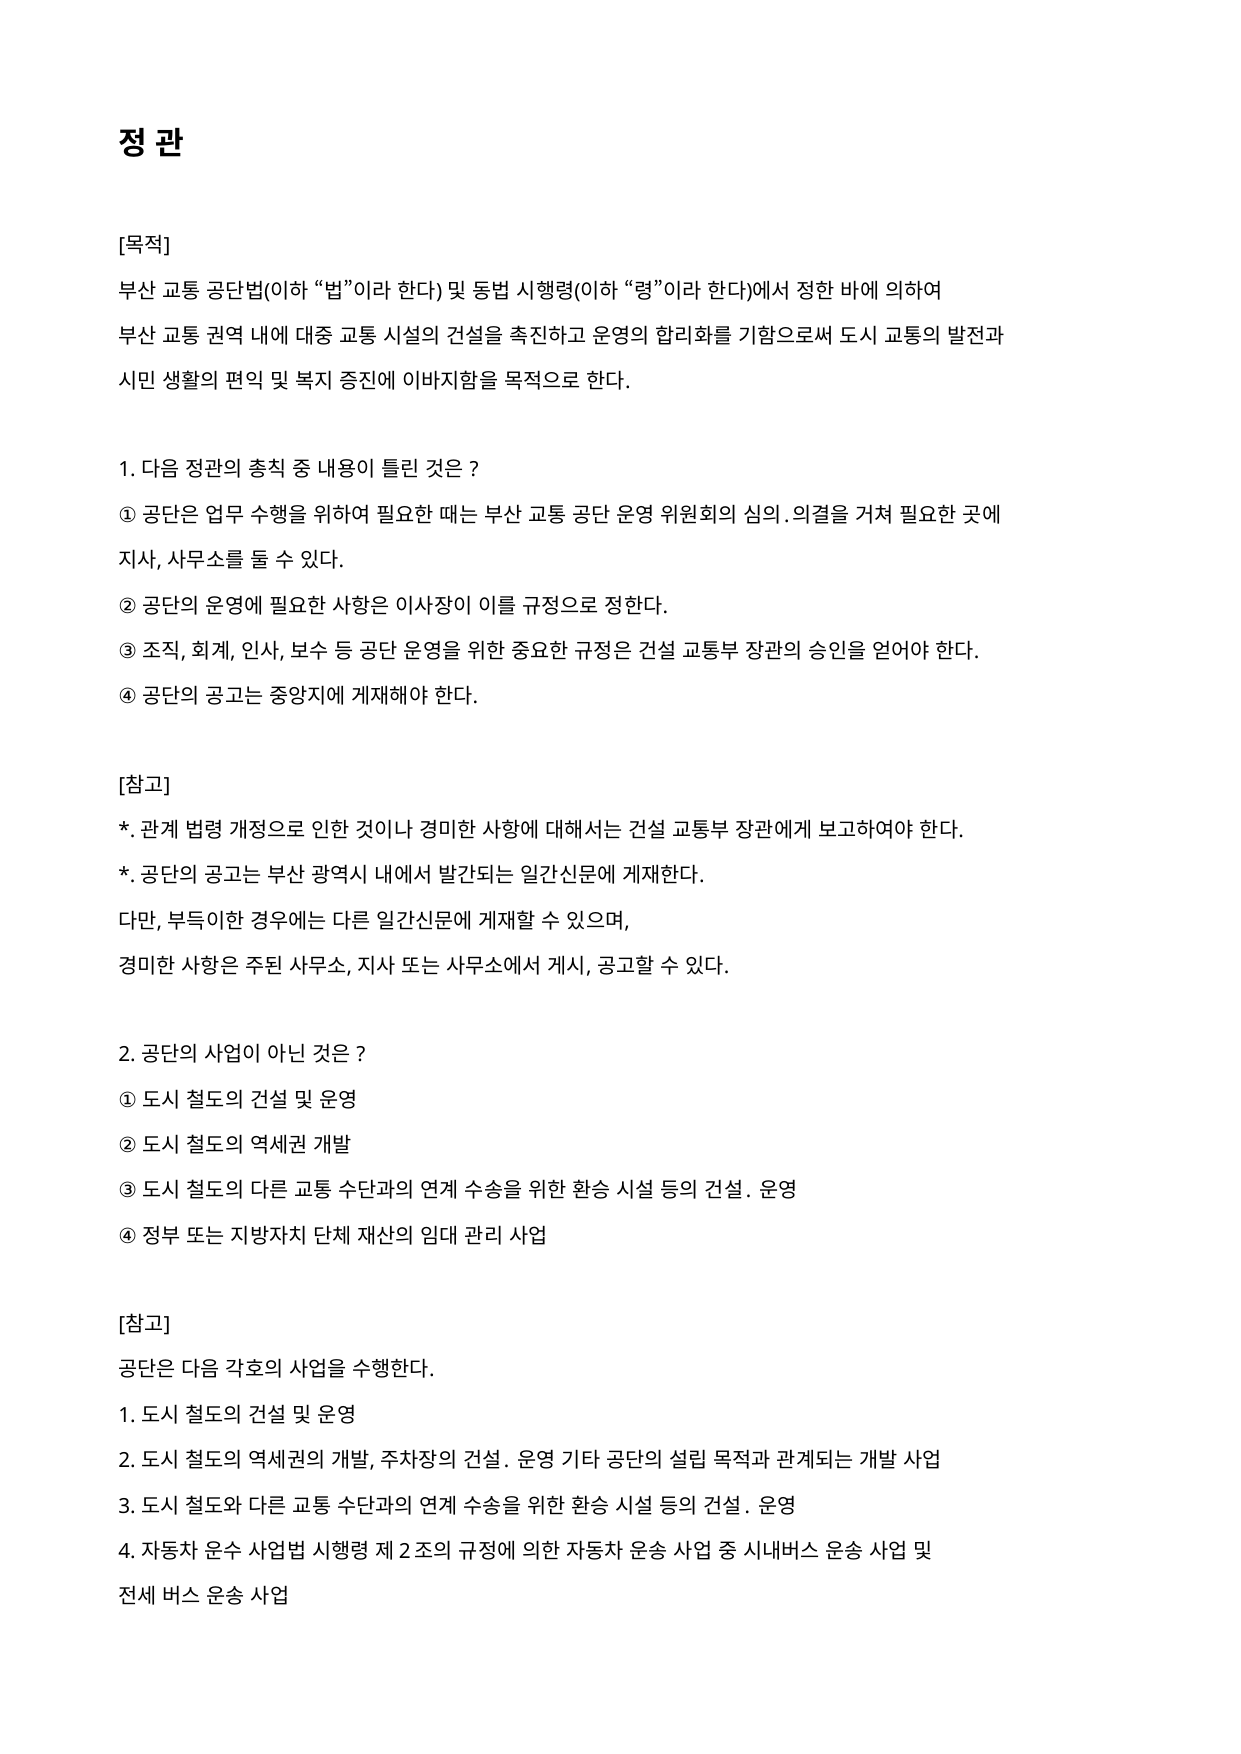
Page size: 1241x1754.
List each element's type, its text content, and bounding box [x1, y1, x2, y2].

text ① 공단은 업무 수행을 위하여 필요한 때는 부산 교통 공단 운영 위원회의 심의․의결을 거쳐 필요한 곳에 [118, 498, 1122, 528]
text ① 도시 철도의 건설 및 운영 [118, 1083, 1122, 1113]
text 정 관 [118, 118, 1122, 163]
text 경미한 사항은 주된 사무소, 지사 또는 사무소에서 게시, 공고할 수 있다. [118, 949, 1122, 980]
text 지사, 사무소를 둘 수 있다. [118, 543, 1122, 574]
text ④ 정부 또는 지방자치 단체 재산의 임대 관리 사업 [118, 1219, 1122, 1249]
text 부산 교통 공단법(이하 “법”이라 한다) 및 동법 시행령(이하 “령”이라 한다)에서 정한 바에 의하여 [118, 274, 1122, 304]
text *. 관계 법령 개정으로 인한 것이나 경미한 사항에 대해서는 건설 교통부 장관에게 보고하여야 한다. [118, 813, 1122, 843]
text 공단은 다음 각호의 사업을 수행한다. [118, 1353, 1122, 1383]
text 1. 다음 정관의 총칙 중 내용이 틀린 것은 ? [118, 453, 1122, 483]
text 전세 버스 운송 사업 [118, 1580, 1122, 1610]
text ② 도시 철도의 역세권 개발 [118, 1128, 1122, 1159]
text 1. 도시 철도의 건설 및 운영 [118, 1398, 1122, 1428]
text ② 공단의 운영에 필요한 사항은 이사장이 이를 규정으로 정한다. [118, 589, 1122, 619]
text 4. 자동차 운수 사업법 시행령 제2조의 규정에 의한 자동차 운송 사업 중 시내버스 운송 사업 및 [118, 1534, 1122, 1564]
text ④ 공단의 공고는 중앙지에 게재해야 한다. [118, 680, 1122, 710]
text ③ 조직, 회계, 인사, 보수 등 공단 운영을 위한 중요한 규정은 건설 교통부 장관의 승인을 얻어야 한다. [118, 634, 1122, 665]
text 2. 도시 철도의 역세권의 개발, 주차장의 건설․ 운영 기타 공단의 설립 목적과 관계되는 개발 사업 [118, 1443, 1122, 1474]
text [목적] [118, 228, 1122, 259]
text 시민 생활의 편익 및 복지 증진에 이바지함을 목적으로 한다. [118, 365, 1122, 395]
text 3. 도시 철도와 다른 교통 수단과의 연계 수송을 위한 환승 시설 등의 건설․ 운영 [118, 1489, 1122, 1519]
text 부산 교통 권역 내에 대중 교통 시설의 건설을 촉진하고 운영의 합리화를 기함으로써 도시 교통의 발전과 [118, 319, 1122, 349]
text [참고] [118, 1307, 1122, 1337]
text ③ 도시 철도의 다른 교통 수단과의 연계 수송을 위한 환승 시설 등의 건설․ 운영 [118, 1174, 1122, 1204]
text 다만, 부득이한 경우에는 다른 일간신문에 게재할 수 있으며, [118, 904, 1122, 934]
text *. 공단의 공고는 부산 광역시 내에서 발간되는 일간신문에 게재한다. [118, 859, 1122, 889]
text 2. 공단의 사업이 아닌 것은 ? [118, 1037, 1122, 1068]
text [참고] [118, 768, 1122, 798]
